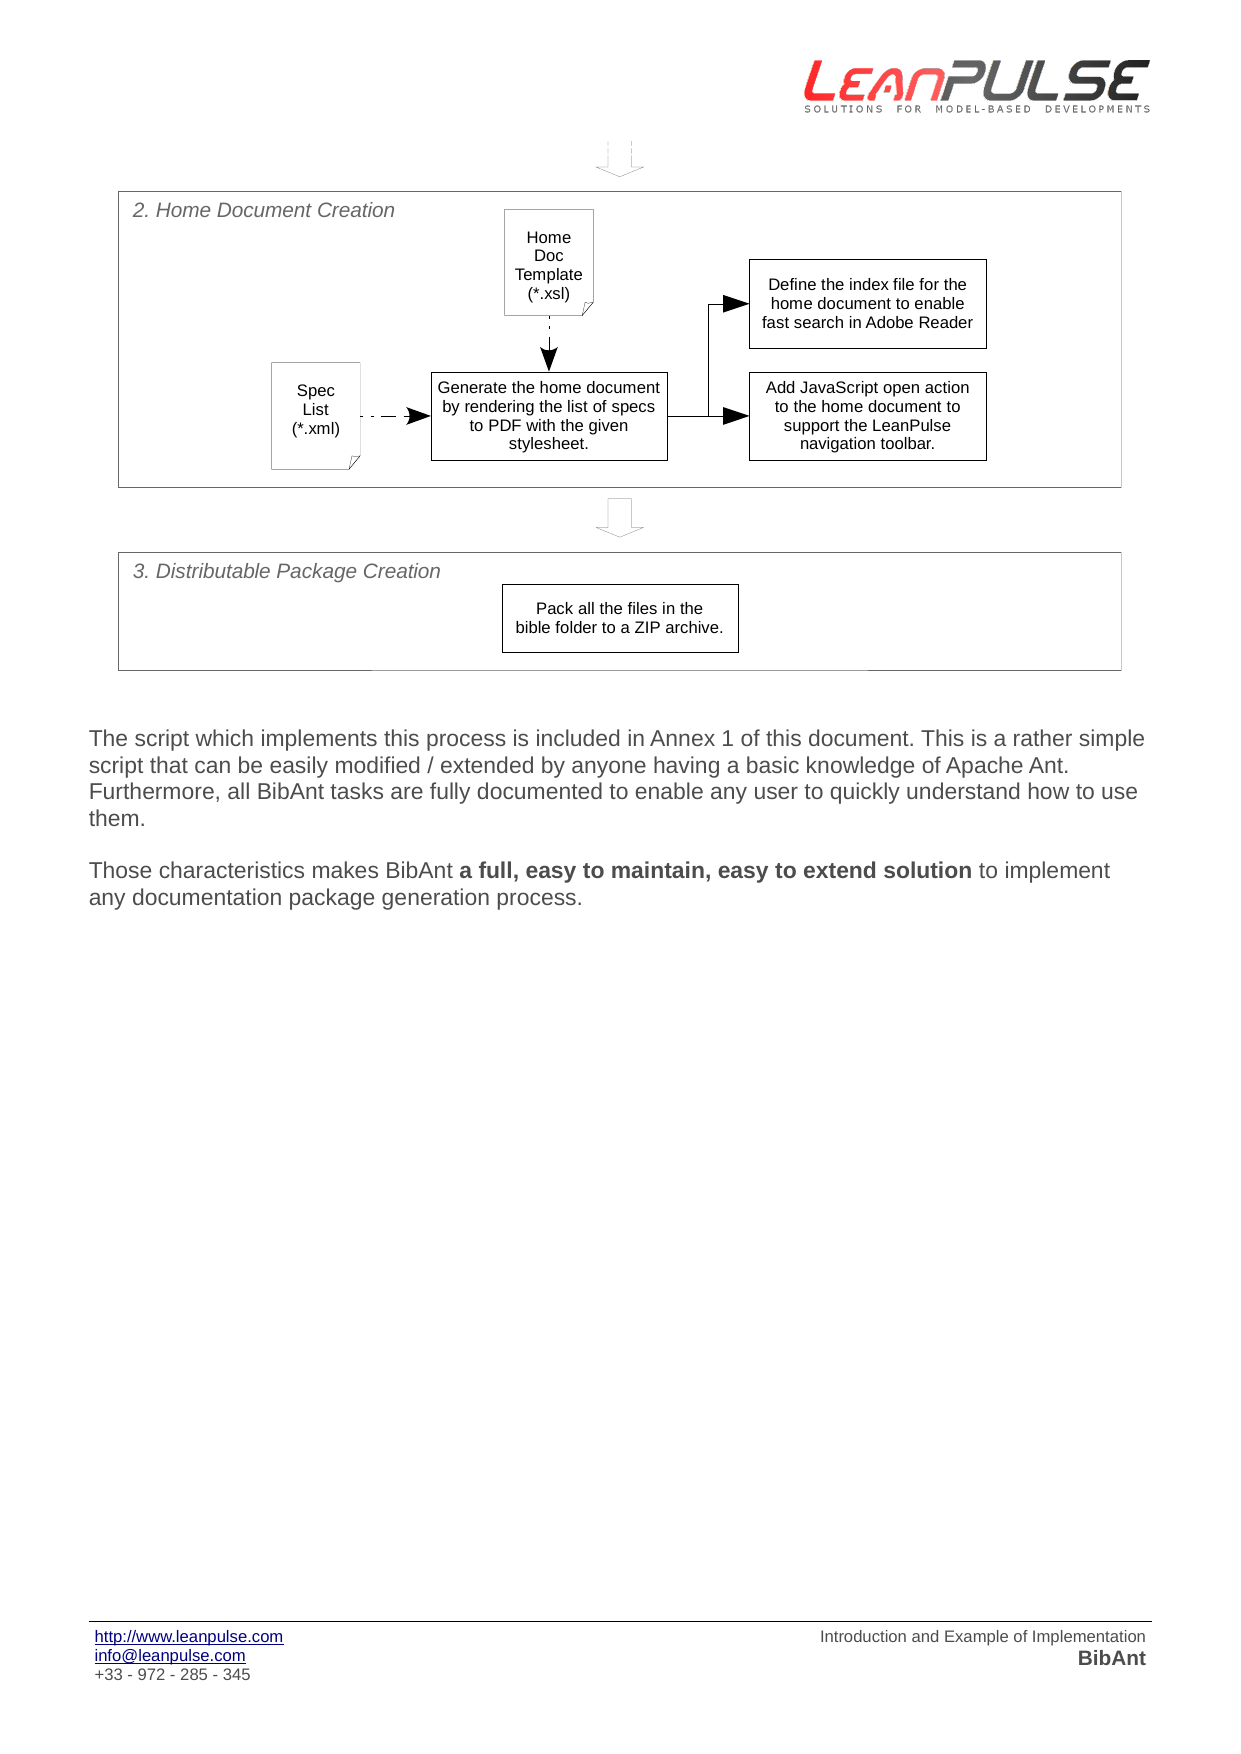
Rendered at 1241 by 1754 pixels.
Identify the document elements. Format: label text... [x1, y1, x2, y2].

text The script which implements this process is included in Annex 1 of this document. This is a rather simple script that can be easily modified / extended by anyone having a basic knowledge of Apache Ant. Furthermore, all BibAnt tasks are fully documented to enable any user to quickly understand how to use them. [88, 725, 1152, 831]
text Those characteristics makes BibAnt a full, easy to maintain, easy to extend solution to implement any documentation package generation process. [88, 857, 1152, 910]
picture [802, 59, 1152, 118]
